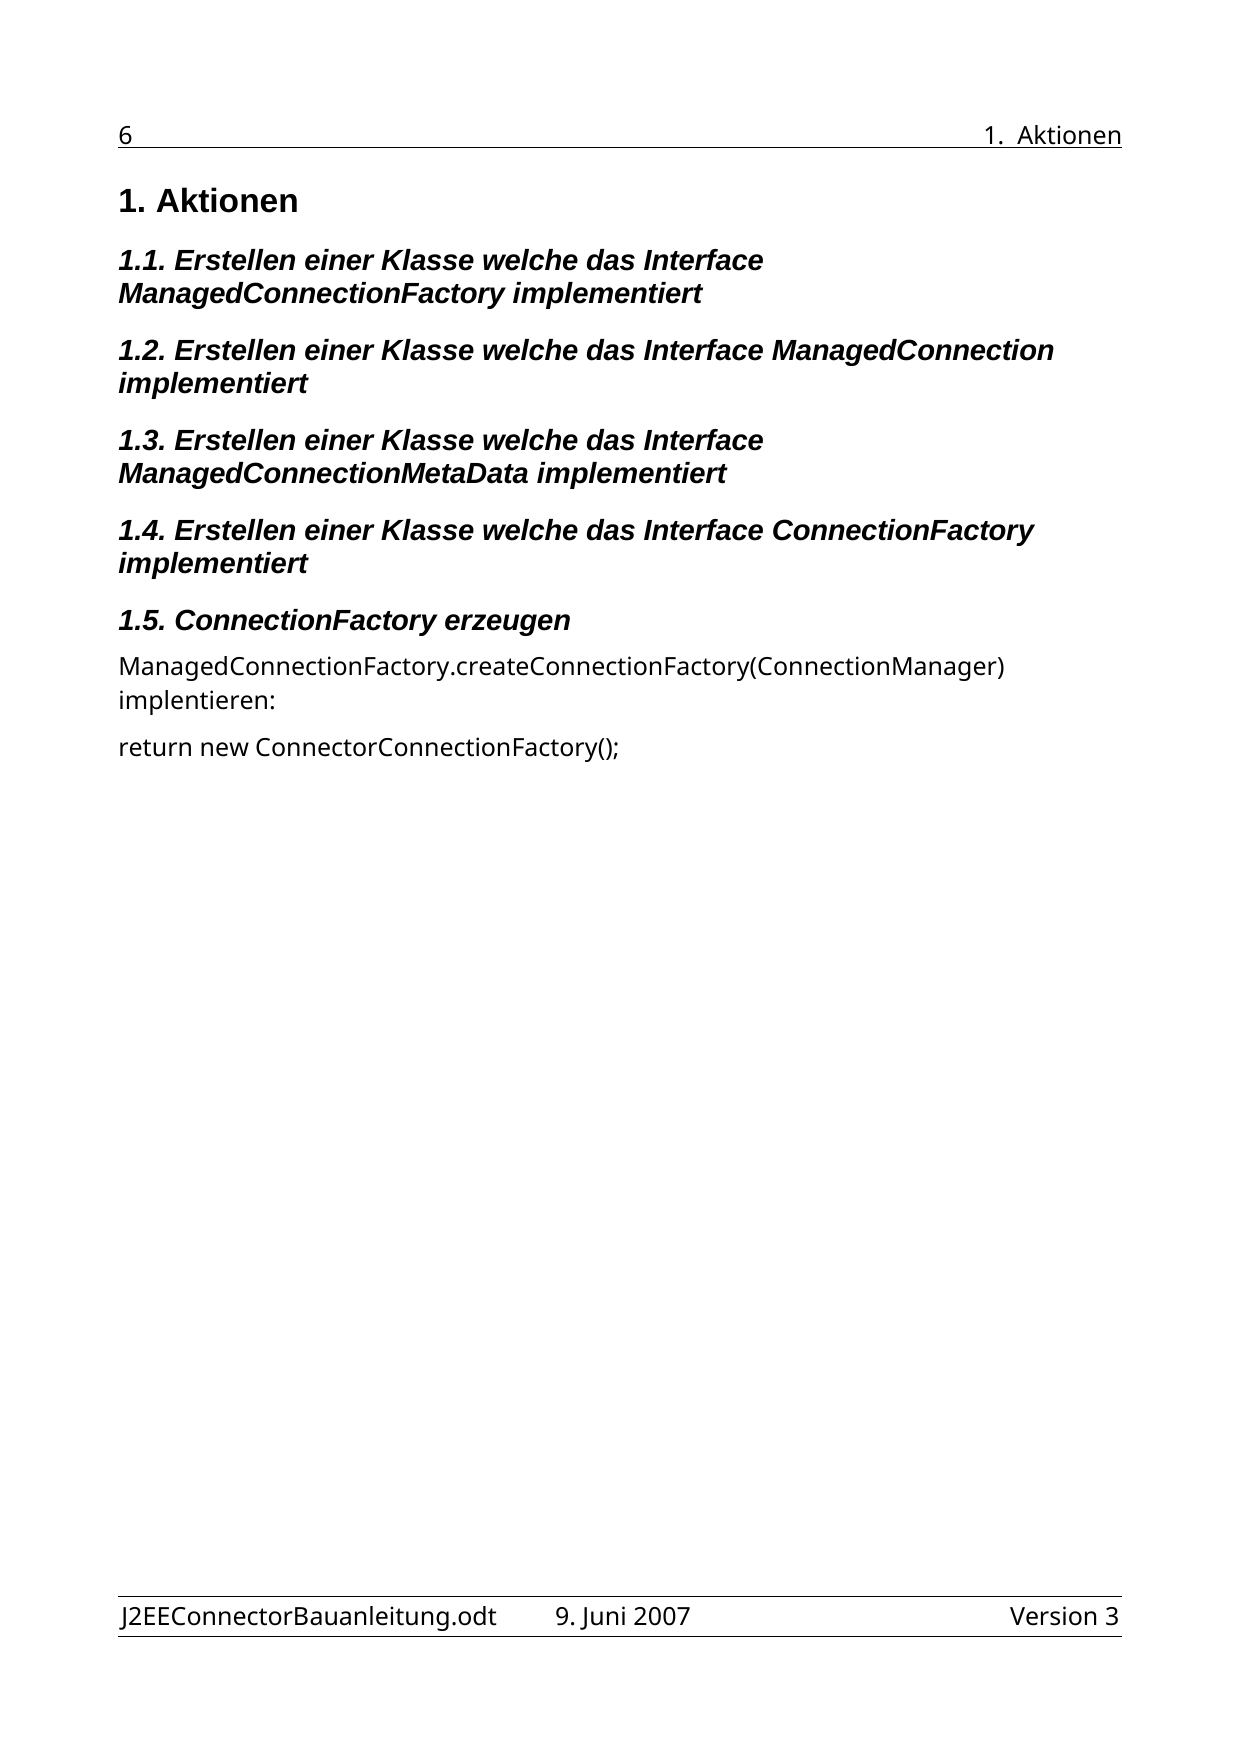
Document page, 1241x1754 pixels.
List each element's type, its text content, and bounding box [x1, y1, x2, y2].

subtitle Aktionen [118, 182, 1122, 219]
subtitle ConnectionFactory erzeugen [118, 604, 1122, 637]
subtitle Erstellen einer Klasse welche das Interface ConnectionFactory implementiert [118, 514, 1122, 579]
subtitle Erstellen einer Klasse welche das Interface ManagedConnection implementiert [118, 334, 1122, 399]
subtitle Erstellen einer Klasse welche das Interface ManagedConnectionMetaData implementiert [118, 424, 1122, 489]
text ManagedConnectionFactory.createConnectionFactory(ConnectionManager) implentieren: [118, 649, 1122, 717]
text return new ConnectorConnectionFactory(); [118, 729, 1122, 763]
subtitle Erstellen einer Klasse welche das Interface ManagedConnectionFactory implementiert [118, 244, 1122, 309]
